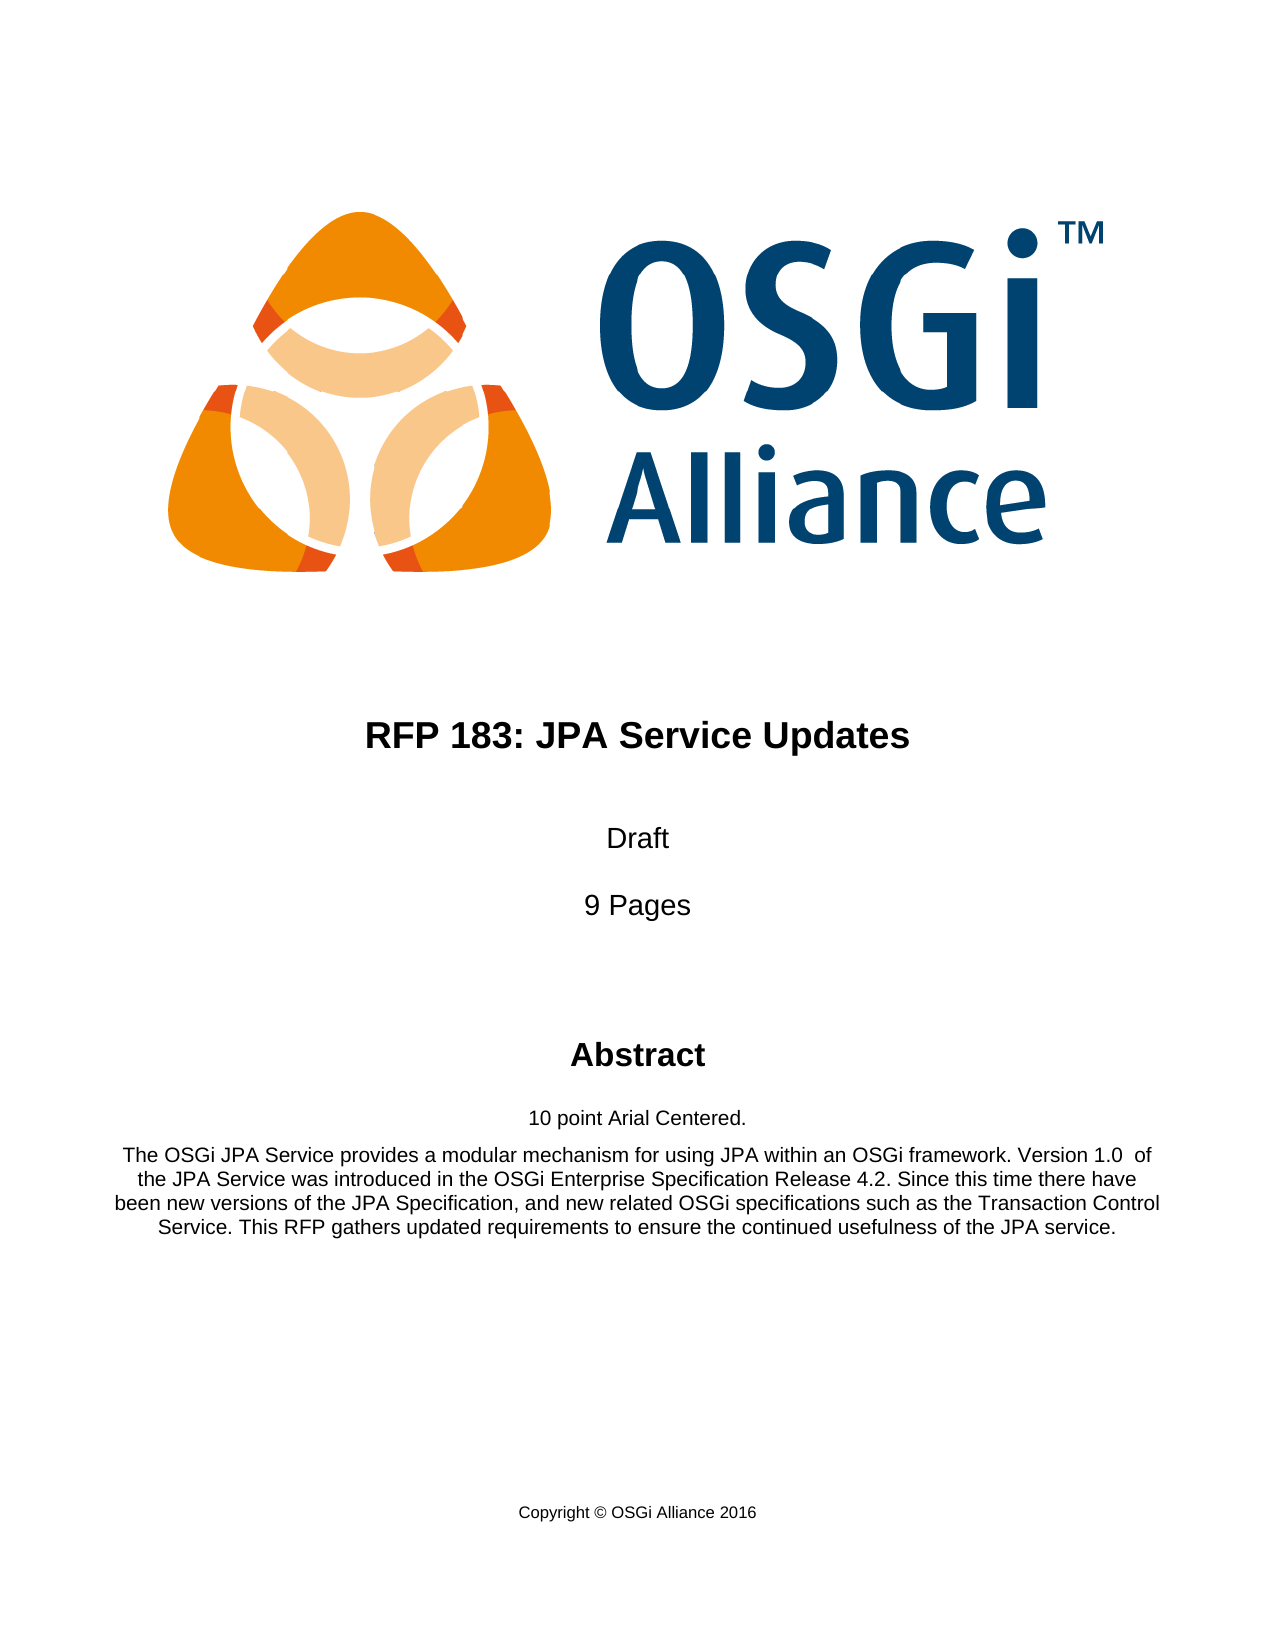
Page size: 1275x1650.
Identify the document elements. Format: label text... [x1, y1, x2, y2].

text 10 point Arial Centered. [112, 1099, 1162, 1130]
title RFP 183: JPA Service Updates [112, 714, 1162, 757]
picture [112, 158, 1163, 626]
title Draft 9 Pages [112, 821, 1162, 922]
text The OSGi JPA Service provides a modular mechanism for using JPA within an OSGi framework. Version 1.0 of the JPA Service was introduced in the OSGi Enterprise Specification Release 4.2. Since this time there have been new versions of the JPA Specification, and new related OSGi specifications such as the Transaction Control Service. This RFP gathers updated requirements to ensure the continued usefulness of the JPA service. [112, 1143, 1162, 1238]
text Abstract [112, 1036, 1162, 1074]
